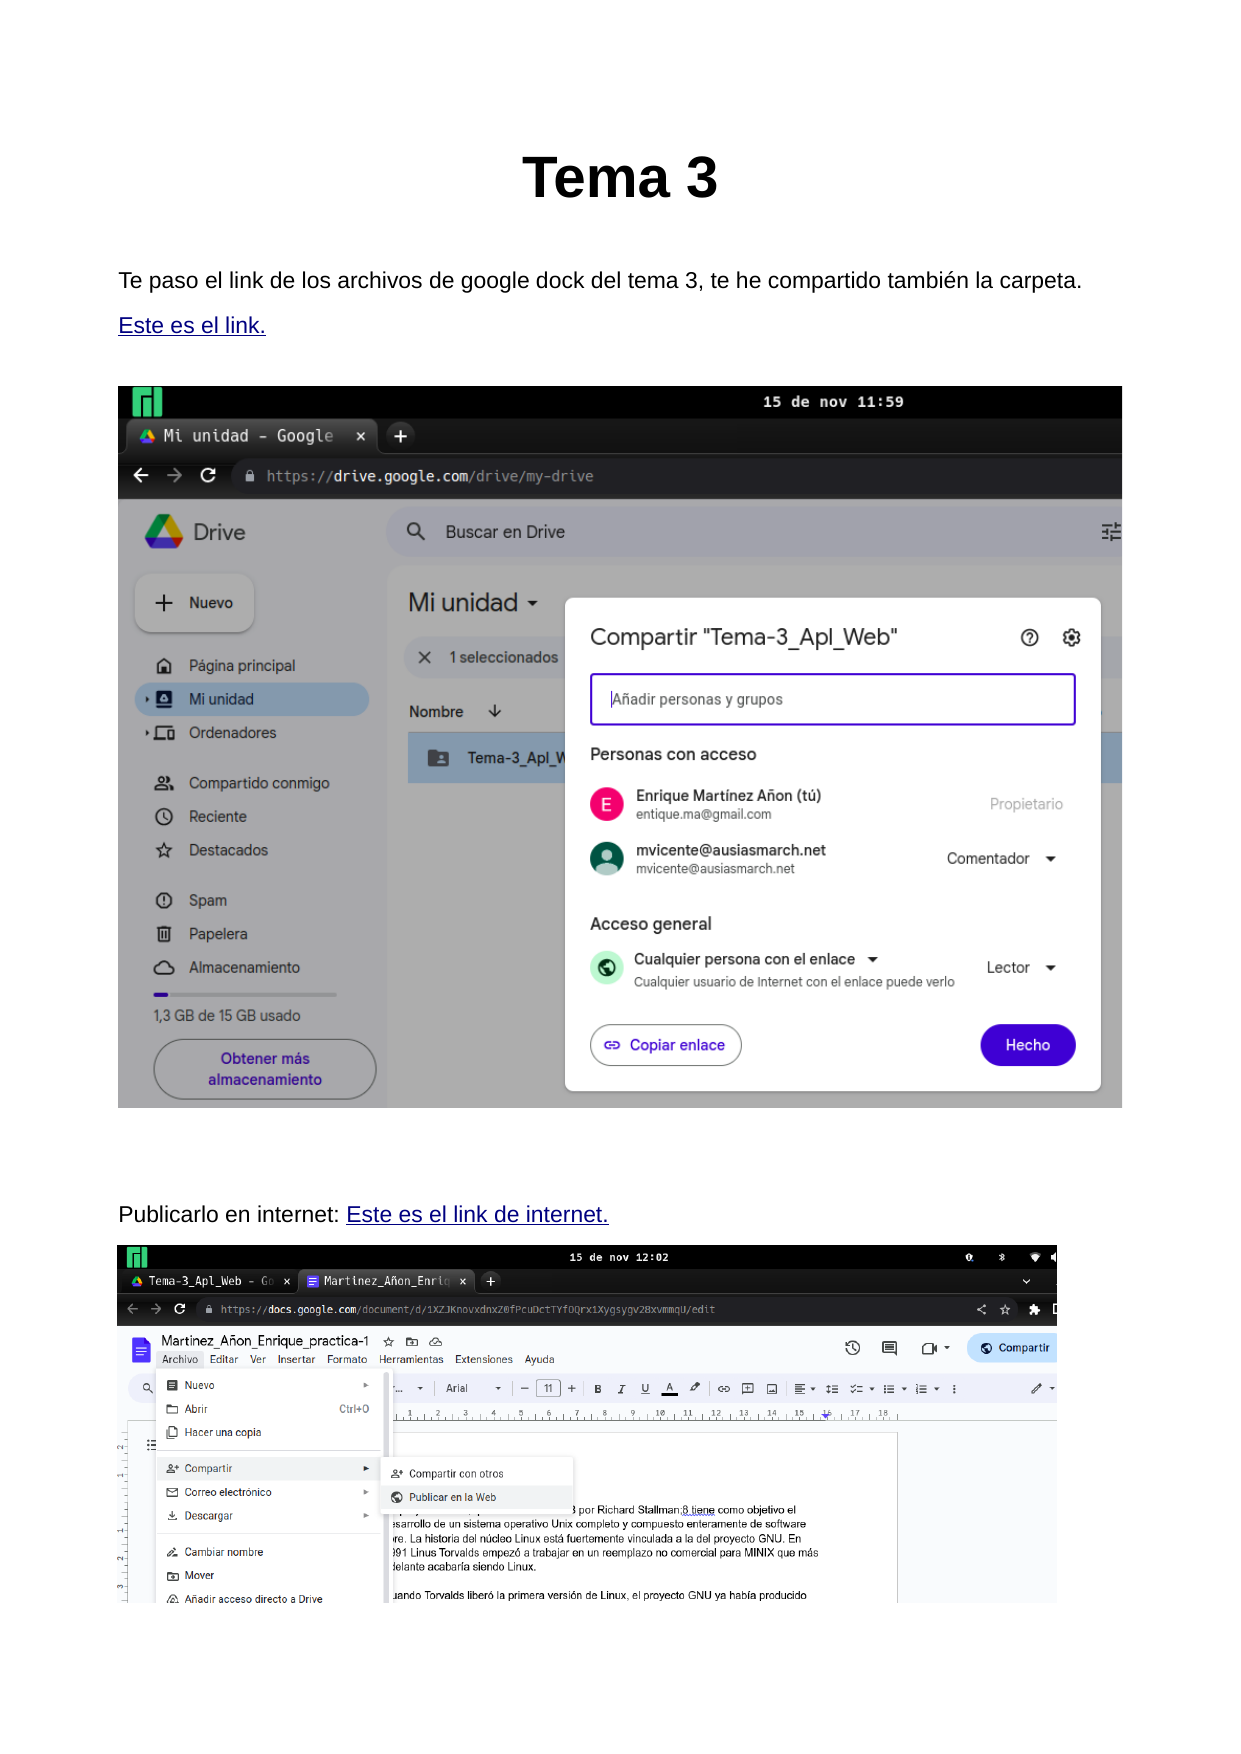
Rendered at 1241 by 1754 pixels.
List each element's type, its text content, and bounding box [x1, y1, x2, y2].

picture [117, 1245, 1057, 1603]
text Te paso el link de los archivos de google dock del tema 3, te he compartido también la carpeta. [118, 267, 1122, 294]
title Tema 3 [118, 143, 1122, 210]
text Este es el link. [118, 312, 1122, 339]
picture [118, 386, 1123, 1108]
text Publicarlo en internet: Este es el link de internet. [118, 1201, 1122, 1227]
